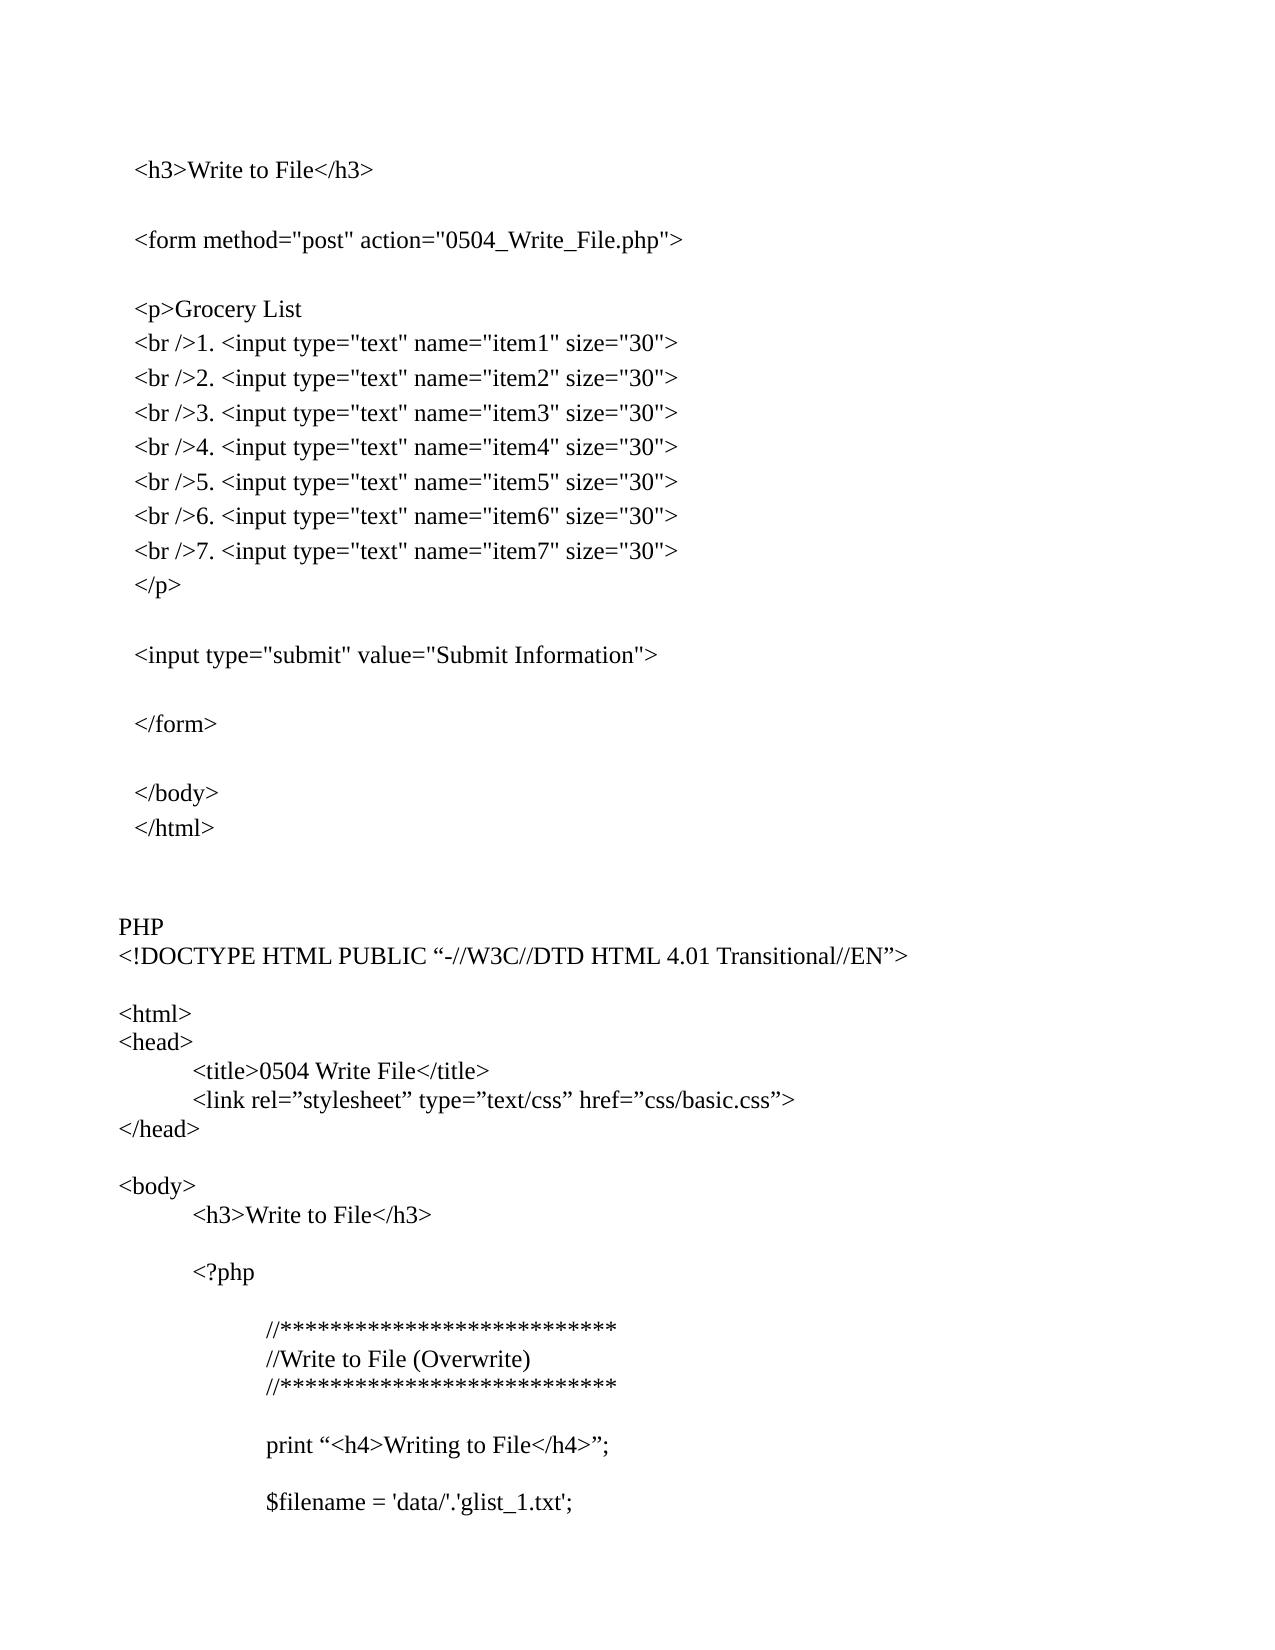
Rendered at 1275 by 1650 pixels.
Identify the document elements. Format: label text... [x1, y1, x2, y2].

table_cell [118, 395, 131, 429]
text //Write to File (Overwrite) [118, 1344, 1157, 1372]
table_cell [118, 844, 131, 855]
text <!DOCTYPE HTML PUBLIC “-//W3C//DTD HTML 4.01 Transitional//EN”> [118, 941, 1157, 970]
table_cell [118, 533, 131, 568]
table_cell [118, 671, 131, 706]
table_cell [131, 602, 928, 637]
text $filename = 'data/'.'glist_1.txt'; [118, 1487, 1157, 1516]
table_cell </p> [131, 568, 928, 602]
text </head> [118, 1114, 1157, 1142]
table_cell [131, 256, 928, 291]
table_cell [118, 775, 131, 810]
table_cell [131, 118, 928, 153]
table_cell [118, 222, 131, 256]
table_cell [118, 602, 131, 637]
table_cell [118, 326, 131, 360]
table_cell <br />1. <input type="text" name="item1" size="30"> [131, 326, 928, 360]
text <body> [118, 1171, 1157, 1200]
table_cell [118, 187, 131, 222]
table_cell <br />3. <input type="text" name="item3" size="30"> [131, 395, 928, 429]
text <title>0504 Write File</title> [118, 1056, 1157, 1085]
table_cell [118, 706, 131, 741]
table_cell [118, 499, 131, 533]
table_cell [118, 118, 131, 153]
table_cell </form> [131, 706, 928, 741]
table_cell [118, 637, 131, 671]
text <?php [118, 1257, 1157, 1286]
table_cell [131, 187, 928, 222]
table_cell [118, 360, 131, 395]
text //*************************** [118, 1315, 1157, 1344]
table_cell <br />2. <input type="text" name="item2" size="30"> [131, 360, 928, 395]
table_cell [118, 810, 131, 844]
text <html> [118, 999, 1157, 1027]
table_cell <input type="submit" value="Submit Information"> [131, 637, 928, 671]
table_cell [118, 256, 131, 291]
text print “<h4>Writing to File</h4>”; [118, 1430, 1157, 1459]
table_cell <p>Grocery List [131, 291, 928, 326]
table_cell [131, 671, 928, 706]
table_cell [131, 844, 928, 855]
text <h3>Write to File</h3> [118, 1200, 1157, 1229]
table_cell [118, 464, 131, 498]
table_cell <br />7. <input type="text" name="item7" size="30"> [131, 533, 928, 568]
table_cell <h3>Write to File</h3> [131, 153, 928, 187]
table_cell </body> [131, 775, 928, 810]
text //*************************** [118, 1372, 1157, 1401]
table_cell </html> [131, 810, 928, 844]
table_cell <form method="post" action="0504_Write_File.php"> [131, 222, 928, 256]
text <link rel=”stylesheet” type=”text/css” href=”css/basic.css”> [118, 1085, 1157, 1114]
text PHP [118, 912, 1157, 941]
table_cell [118, 429, 131, 464]
table_cell <br />6. <input type="text" name="item6" size="30"> [131, 499, 928, 533]
table_cell [118, 153, 131, 187]
text <head> [118, 1027, 1157, 1056]
table_cell [131, 741, 928, 775]
table_cell [118, 741, 131, 775]
table_cell <br />5. <input type="text" name="item5" size="30"> [131, 464, 928, 498]
table_cell <br />4. <input type="text" name="item4" size="30"> [131, 429, 928, 464]
table_cell [118, 291, 131, 326]
table_cell [118, 568, 131, 602]
